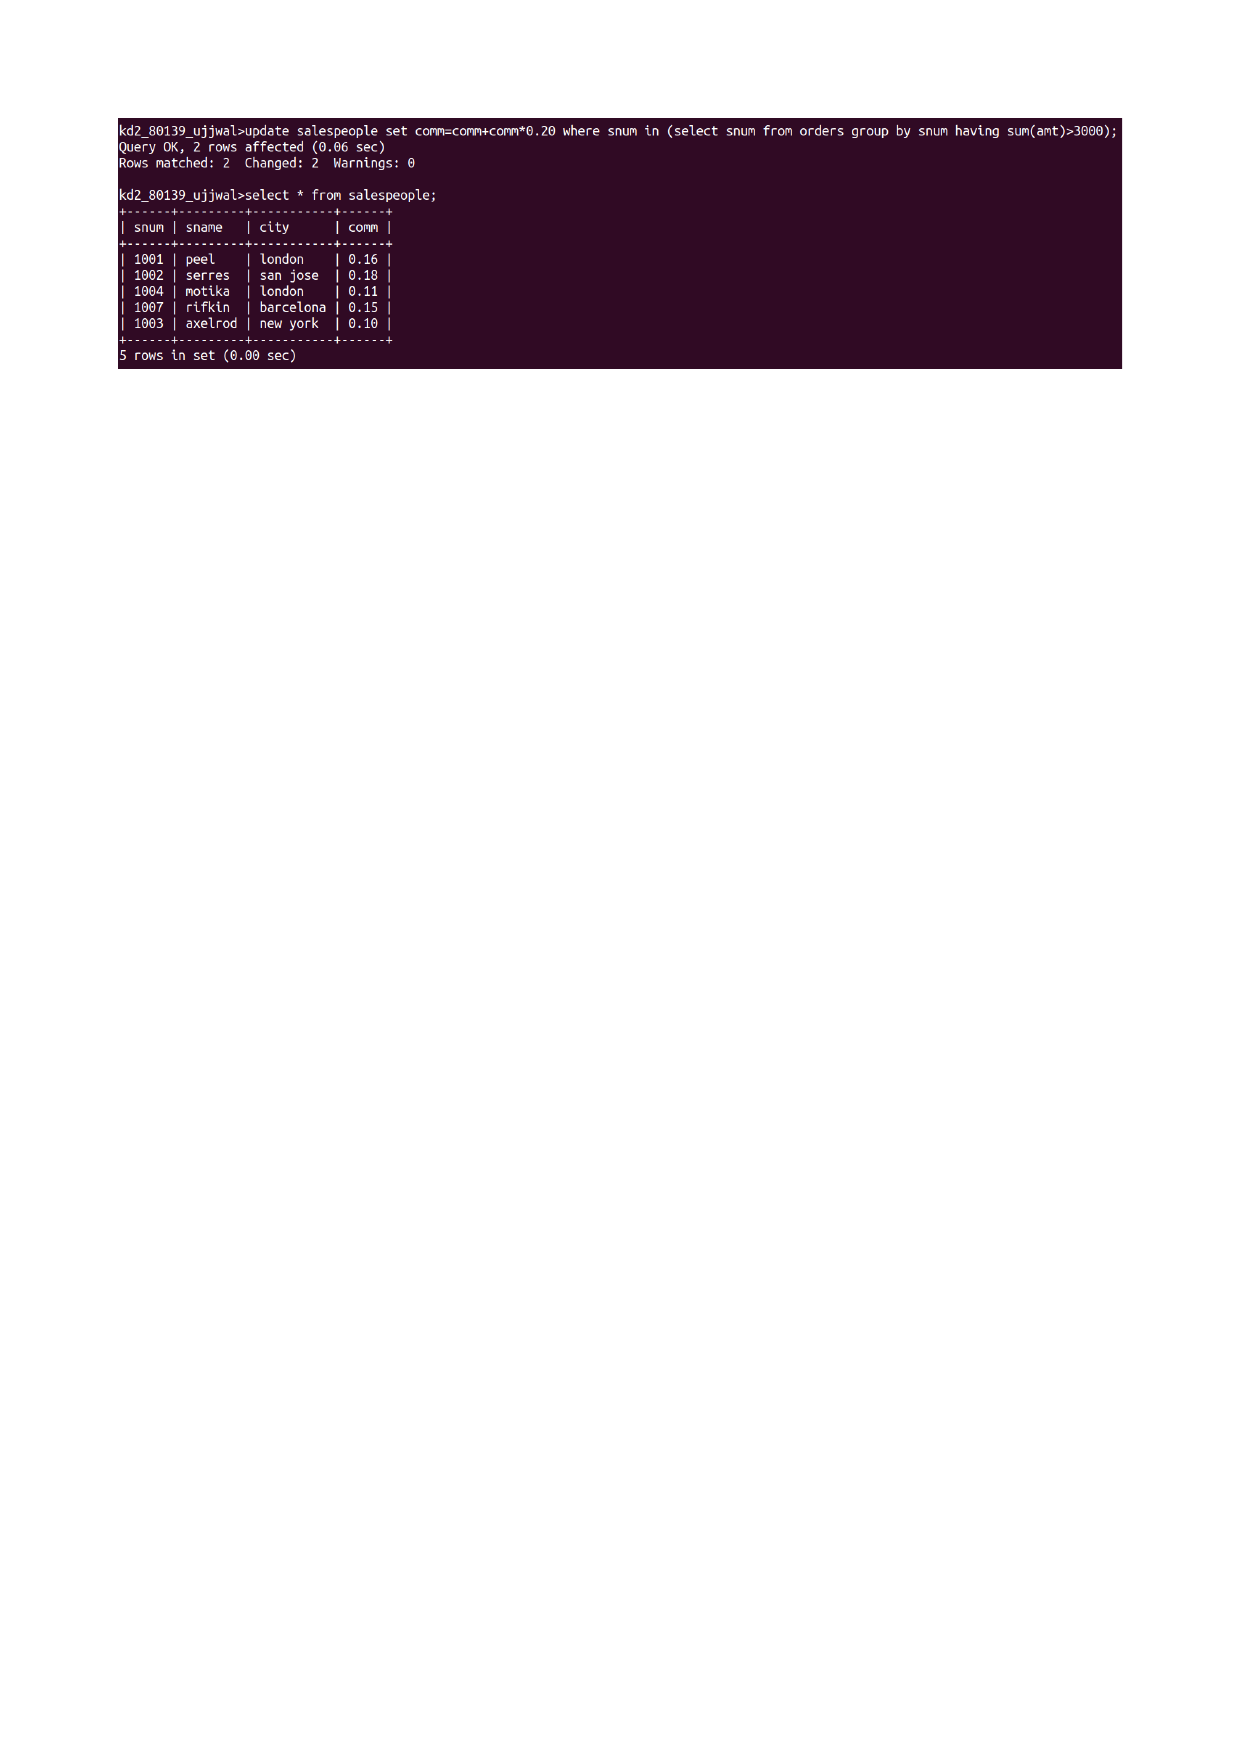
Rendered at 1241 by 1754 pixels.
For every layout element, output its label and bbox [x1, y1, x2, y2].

picture [118, 118, 1123, 369]
